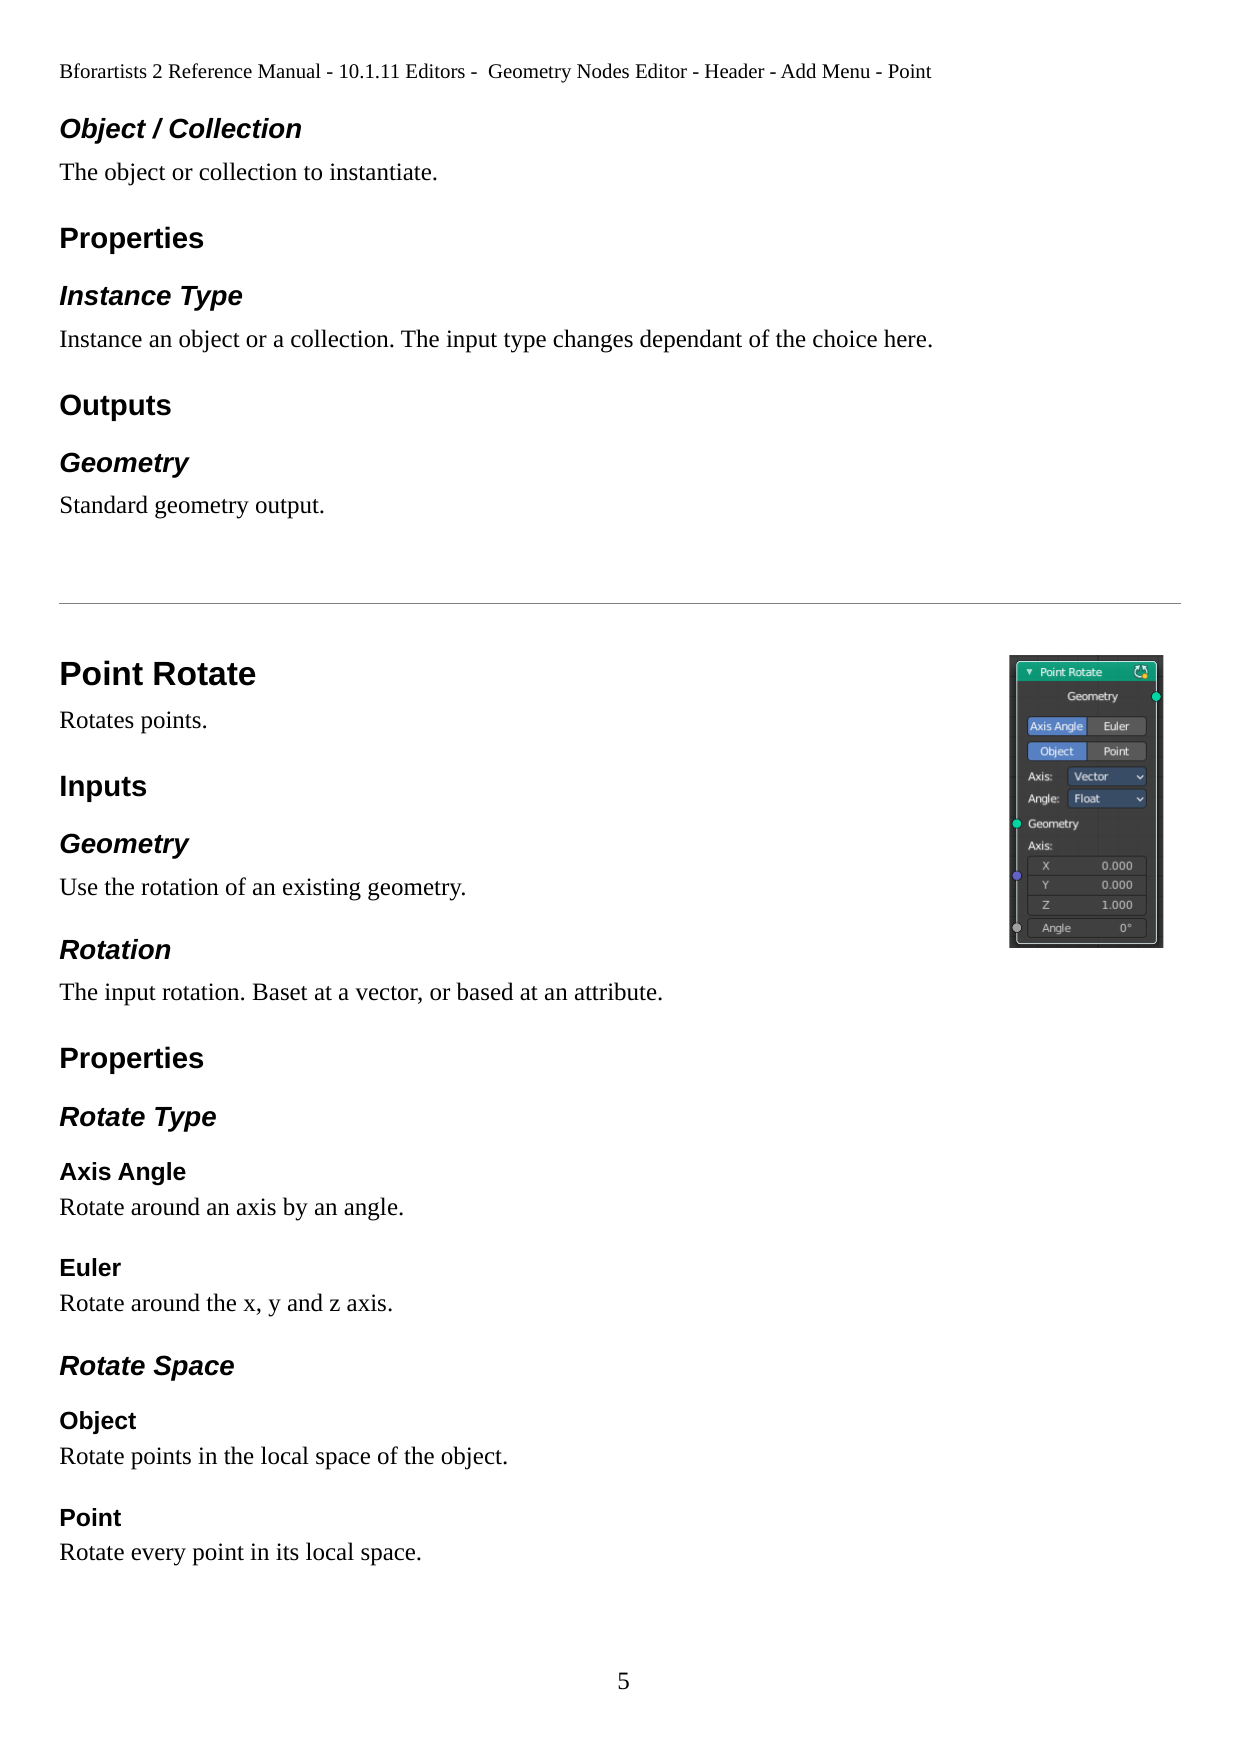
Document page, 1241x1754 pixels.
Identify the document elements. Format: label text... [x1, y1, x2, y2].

text Use the rotation of an existing geometry. [59, 872, 1009, 900]
text Rotate points in the local space of the object. [59, 1441, 1181, 1470]
text Rotates points. [59, 705, 1009, 733]
subtitle Properties [59, 221, 1181, 254]
subtitle Geometry [59, 827, 1009, 859]
subtitle Instance Type [59, 279, 1181, 311]
subtitle [1164, 768, 1181, 802]
subtitle Object / Collection [59, 113, 1181, 144]
text Rotate around an axis by an angle. [59, 1192, 1181, 1220]
subtitle [1164, 827, 1181, 859]
subtitle Rotation [59, 933, 1181, 965]
text The input rotation. Baset at a vector, or based at an attribute. [59, 977, 1181, 1006]
subtitle Outputs [59, 387, 1181, 421]
subtitle Point Rotate [59, 654, 1181, 692]
picture [1009, 655, 1164, 948]
subtitle Inputs [59, 768, 1009, 802]
subtitle Point [59, 1503, 1181, 1531]
subtitle Rotate Type [59, 1100, 1181, 1132]
subtitle Properties [59, 1041, 1181, 1075]
text Instance an object or a collection. The input type changes dependant of the choice here. [59, 324, 1181, 352]
text The object or collection to instantiate. [59, 157, 1181, 186]
text Rotate around the x, y and z axis. [59, 1288, 1181, 1317]
subtitle Object [59, 1406, 1181, 1435]
subtitle Rotate Space [59, 1349, 1181, 1381]
text Standard geometry output. [59, 491, 1181, 519]
subtitle Euler [59, 1253, 1181, 1282]
text [1164, 705, 1181, 733]
subtitle Axis Angle [59, 1157, 1181, 1185]
text Rotate every point in its local space. [59, 1537, 1181, 1566]
subtitle Geometry [59, 446, 1181, 478]
